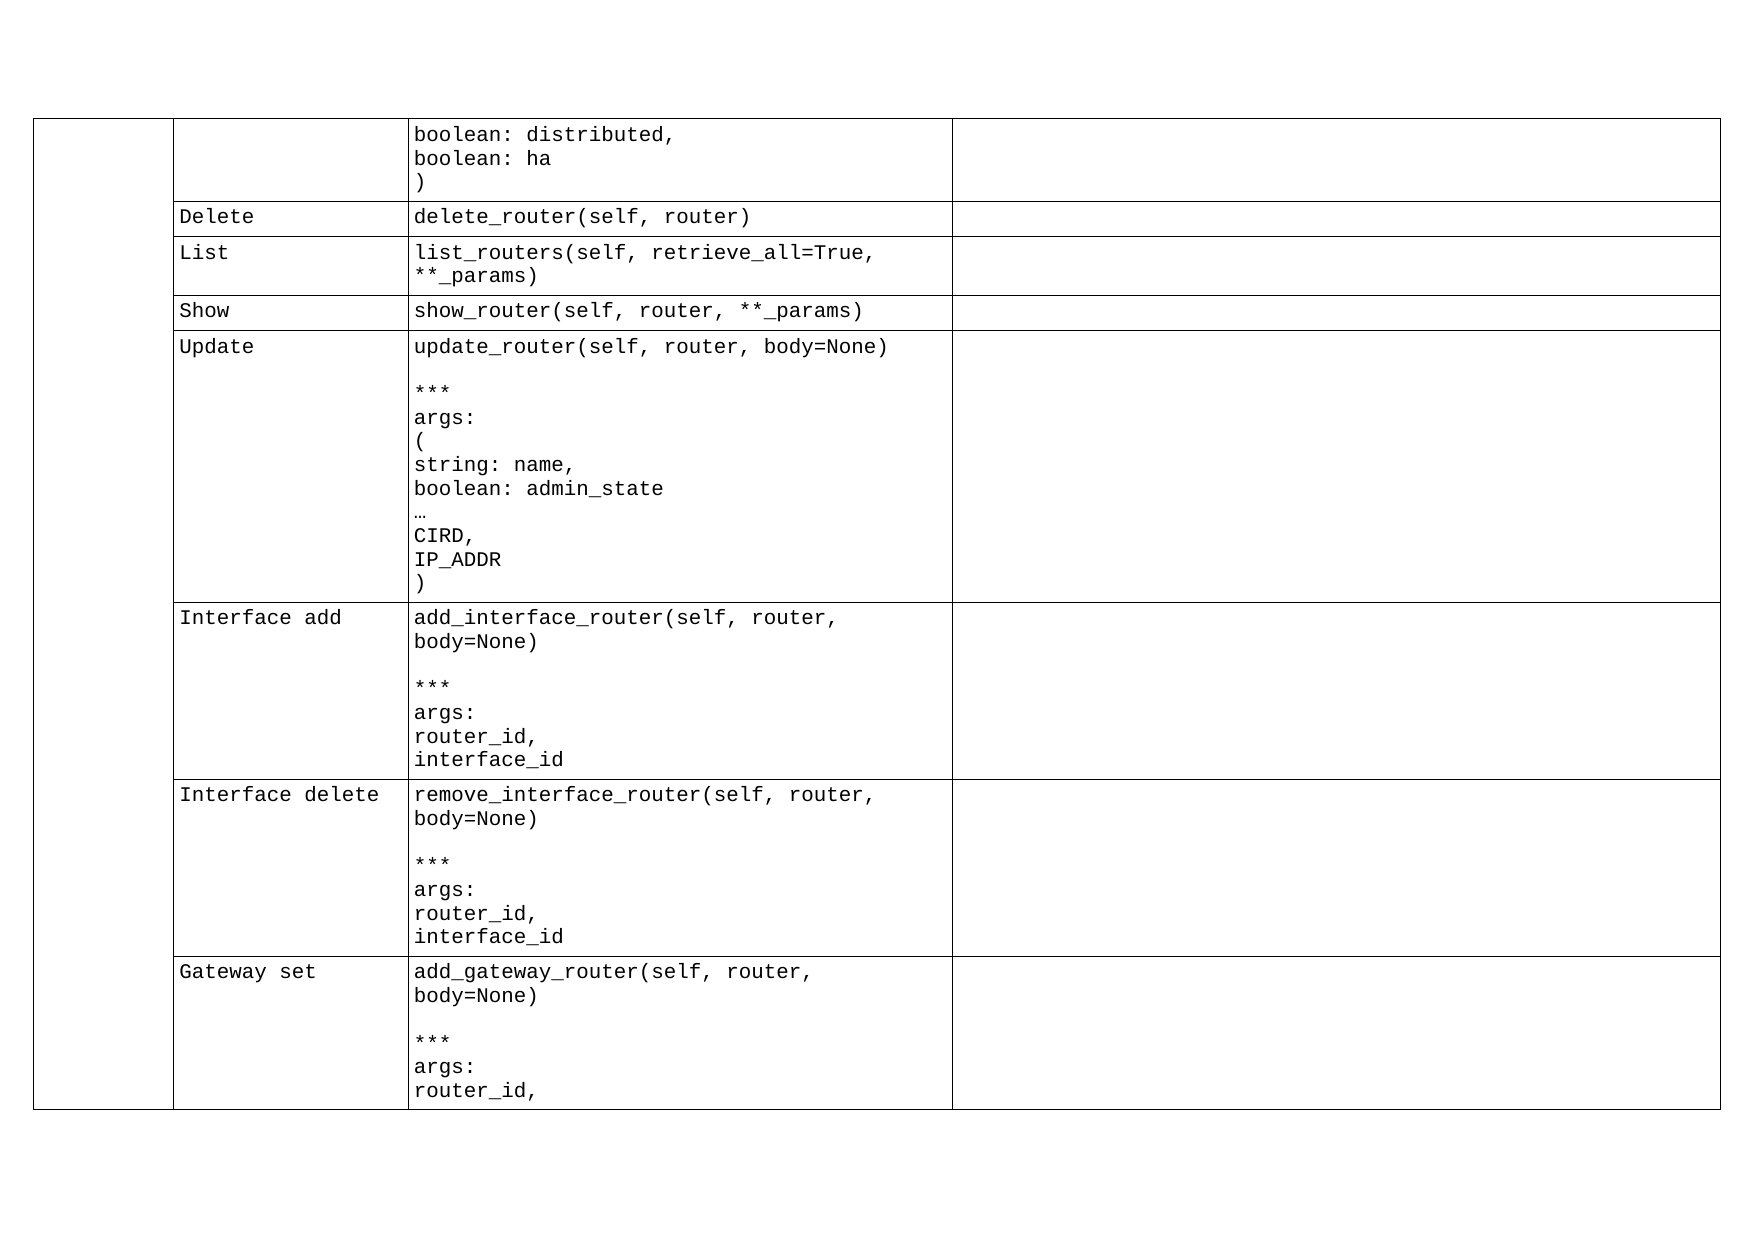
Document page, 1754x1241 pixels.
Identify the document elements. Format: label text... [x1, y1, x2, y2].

table_cell [953, 296, 1720, 330]
table_cell [953, 957, 1720, 1109]
table_cell add_gateway_router(self, router, body=None) *** args: router_id, [409, 957, 952, 1109]
table_cell [953, 780, 1720, 956]
table_cell [174, 119, 408, 201]
table_cell List [174, 237, 408, 295]
table_cell show_router(self, router, **_params) [409, 296, 952, 330]
table_cell Delete [174, 202, 408, 236]
table_cell [953, 119, 1720, 201]
table_cell [953, 331, 1720, 602]
table_cell remove_interface_router(self, router, body=None) *** args: router_id, interface_id [409, 780, 952, 956]
table_cell Show [174, 296, 408, 330]
table_cell update_router(self, router, body=None) *** args: ( string: name, boolean: admin_state … CIRD, IP_ADDR ) [409, 331, 952, 602]
table_cell delete_router(self, router) [409, 202, 952, 236]
table_cell Gateway set [174, 957, 408, 1109]
table_cell Interface delete [174, 780, 408, 956]
table_cell Update [174, 331, 408, 602]
table_cell boolean: distributed, boolean: ha ) [409, 119, 952, 201]
table_cell [953, 202, 1720, 236]
table_cell [953, 237, 1720, 295]
table_cell [34, 119, 173, 1109]
table_cell [953, 603, 1720, 779]
table_cell Interface add [174, 603, 408, 779]
table_cell add_interface_router(self, router, body=None) *** args: router_id, interface_id [409, 603, 952, 779]
table_cell list_routers(self, retrieve_all=True, **_params) [409, 237, 952, 295]
